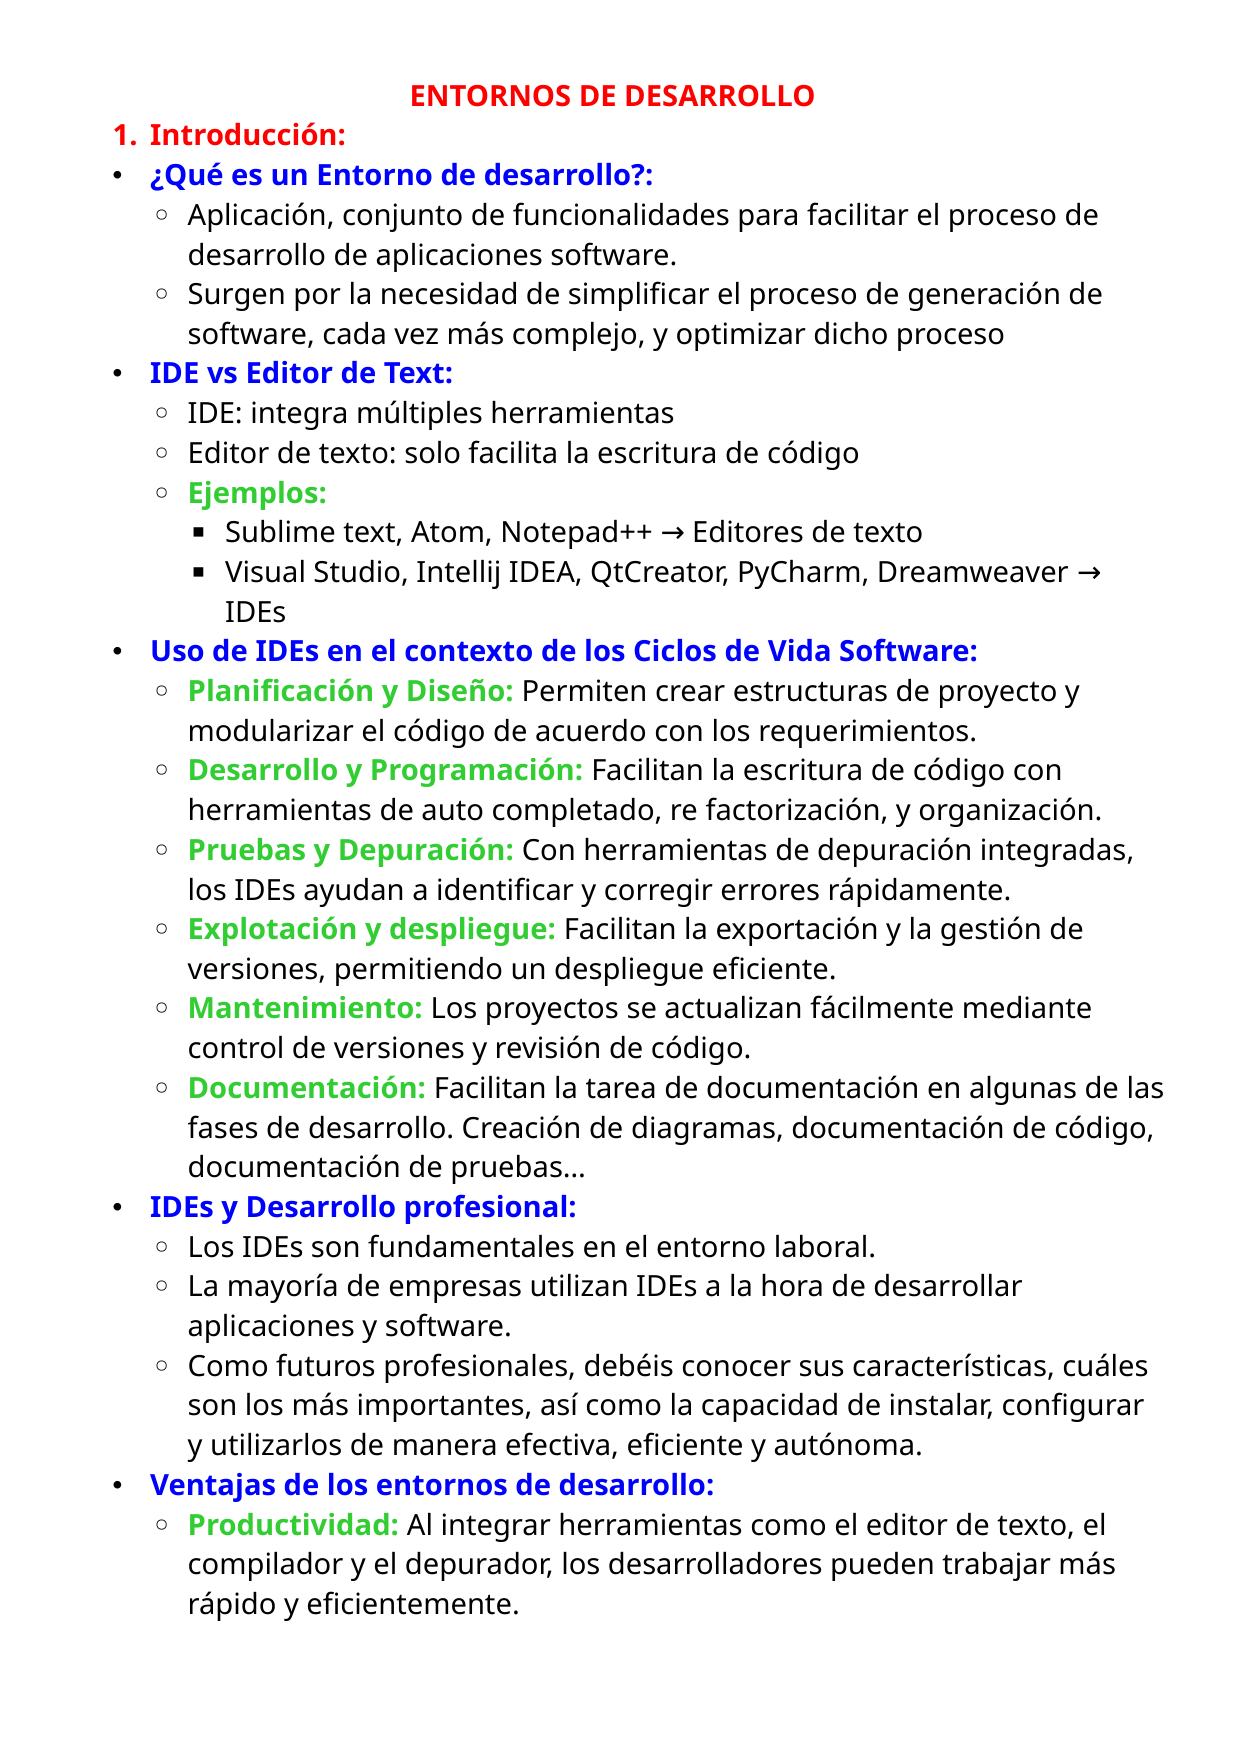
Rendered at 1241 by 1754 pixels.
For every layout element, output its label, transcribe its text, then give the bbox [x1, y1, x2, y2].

list Uso de IDEs en el contexto de los Ciclos de Vida Software: [112, 631, 1165, 670]
list Introducción: [112, 115, 1165, 154]
list IDE vs Editor de Text: [112, 353, 1165, 392]
list Como futuros profesionales, debéis conocer sus características, cuáles son los más importantes, así como la capacidad de instalar, configurar y utilizarlos de manera efectiva, eficiente y autónoma. [150, 1345, 1165, 1464]
list Sublime text, Atom, Notepad++ → Editores de texto [187, 512, 1165, 551]
list IDE: integra múltiples herramientas [150, 392, 1165, 432]
list Mantenimiento: Los proyectos se actualizan fácilmente mediante control de versiones y revisión de código. [150, 988, 1165, 1067]
list Desarrollo y Programación: Facilitan la escritura de código con herramientas de auto completado, re factorización, y organización. [150, 750, 1165, 829]
list ¿Qué es un Entorno de desarrollo?: [112, 154, 1165, 194]
text ENTORNOS DE DESARROLLO [75, 75, 1165, 115]
list Aplicación, conjunto de funcionalidades para facilitar el proceso de desarrollo de aplicaciones software. [150, 194, 1165, 273]
list Productividad: Al integrar herramientas como el editor de texto, el compilador y el depurador, los desarrolladores pueden trabajar más rápido y eficientemente. [150, 1504, 1165, 1623]
list Pruebas y Depuración: Con herramientas de depuración integradas, los IDEs ayudan a identificar y corregir errores rápidamente. [150, 829, 1165, 908]
list Surgen por la necesidad de simplificar el proceso de generación de software, cada vez más complejo, y optimizar dicho proceso [150, 273, 1165, 353]
list Explotación y despliegue: Facilitan la exportación y la gestión de versiones, permitiendo un despliegue eficiente. [150, 908, 1165, 988]
list Ventajas de los entornos de desarrollo: [112, 1464, 1165, 1504]
list La mayoría de empresas utilizan IDEs a la hora de desarrollar aplicaciones y software. [150, 1266, 1165, 1345]
list IDEs y Desarrollo profesional: [112, 1186, 1165, 1226]
list Documentación: Facilitan la tarea de documentación en algunas de las fases de desarrollo. Creación de diagramas, documentación de código, documentación de pruebas… [150, 1067, 1165, 1186]
list Visual Studio, Intellij IDEA, QtCreator, PyCharm, Dreamweaver → IDEs [187, 551, 1165, 631]
list Editor de texto: solo facilita la escritura de código [150, 432, 1165, 472]
list Planificación y Diseño: Permiten crear estructuras de proyecto y modularizar el código de acuerdo con los requerimientos. [150, 670, 1165, 750]
list Ejemplos: [150, 472, 1165, 512]
list Los IDEs son fundamentales en el entorno laboral. [150, 1226, 1165, 1266]
